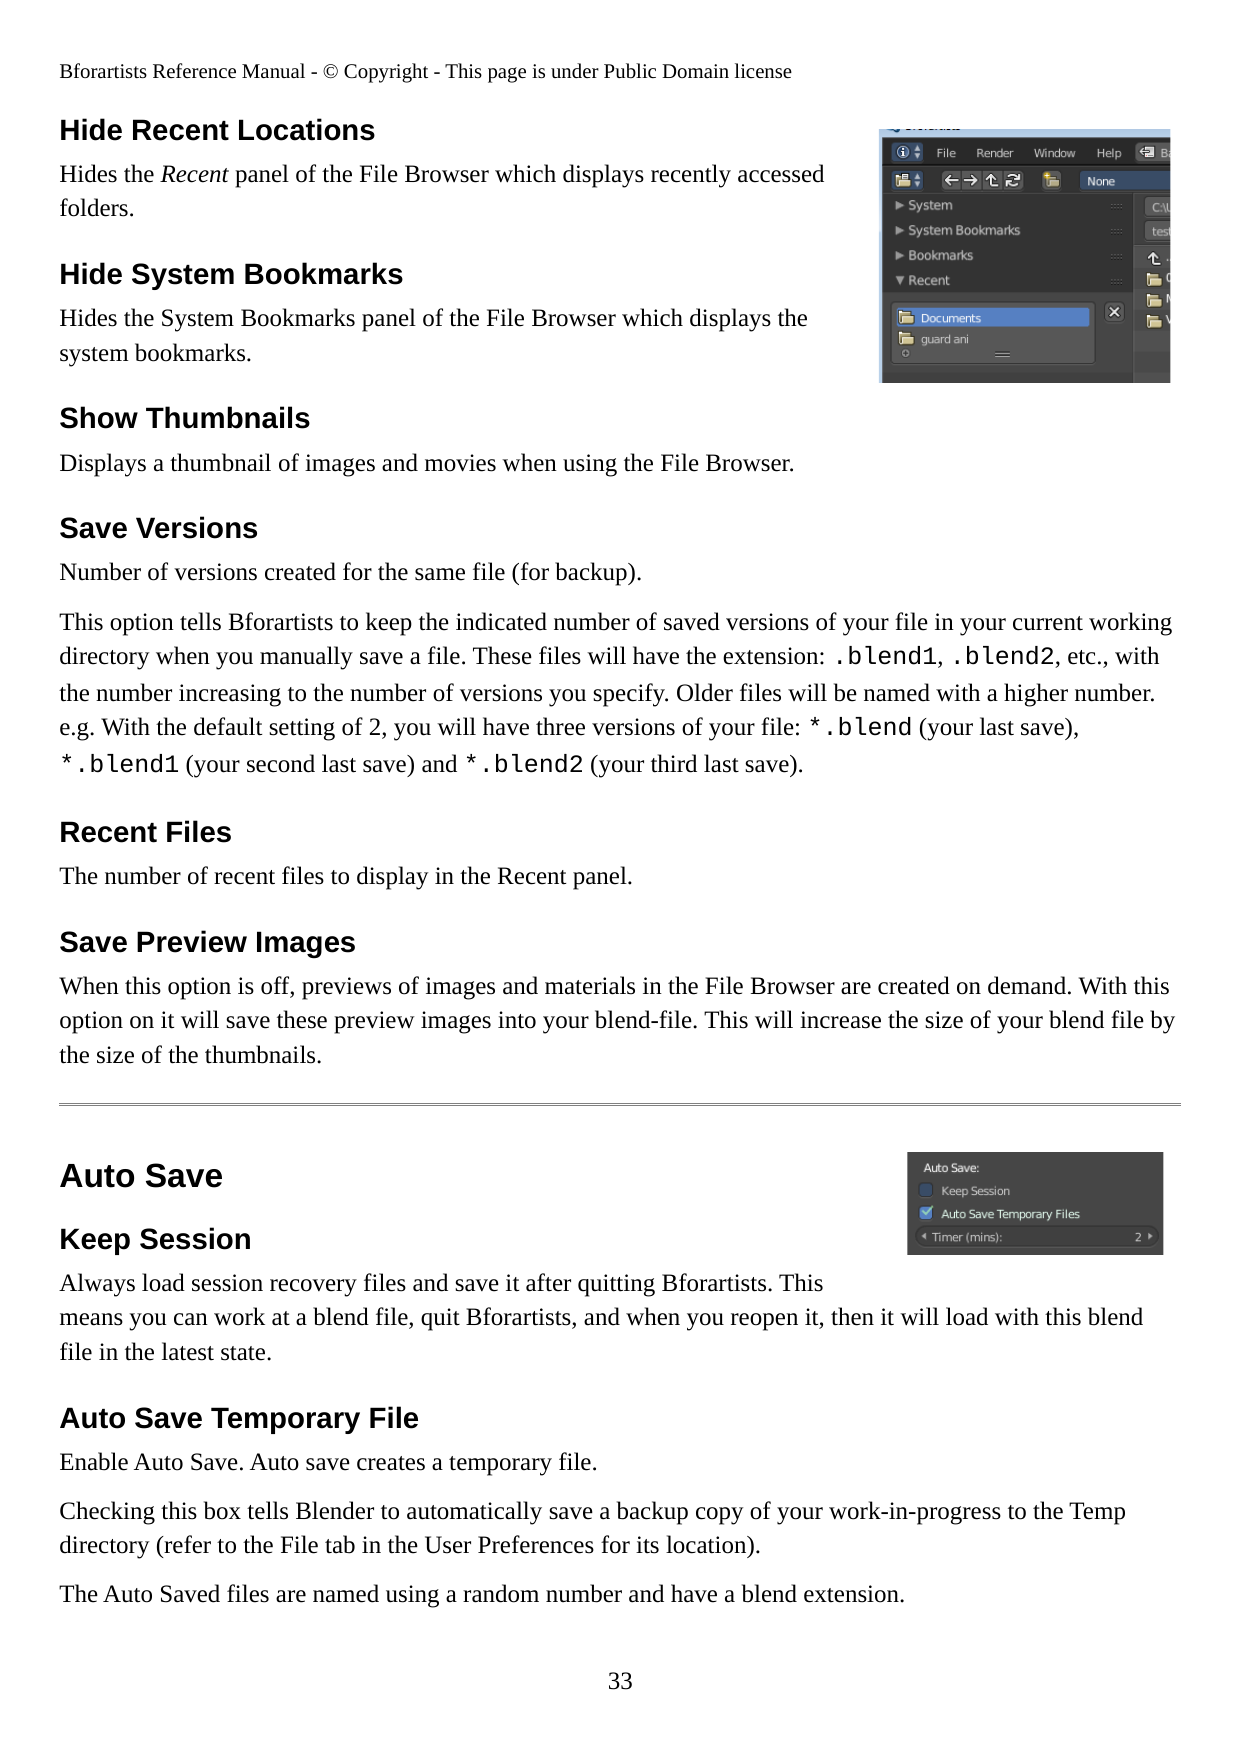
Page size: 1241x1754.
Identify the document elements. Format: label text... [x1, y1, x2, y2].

text The Auto Saved files are named using a random number and have a blend extension. [59, 1579, 1181, 1608]
subtitle Auto Save Temporary File [59, 1401, 1181, 1434]
text Hides the Recent panel of the File Browser which displays recently accessed folders. [59, 159, 878, 222]
subtitle Save Versions [59, 511, 1181, 545]
subtitle Hide Recent Locations [59, 113, 1181, 146]
text Always load session recovery files and save it after quitting Bforartists. This means you can work at a blend file, quit Bforartists, and when you reopen it, then it will load with this blend file in the latest state. [59, 1268, 1181, 1366]
subtitle Show Thumbnails [59, 401, 1181, 435]
picture [878, 129, 1171, 383]
picture [907, 1152, 1164, 1255]
subtitle Save Preview Images [59, 925, 1181, 958]
text Hides the System Bookmarks panel of the File Browser which displays the system bookmarks. [59, 303, 878, 366]
subtitle Recent Files [59, 815, 1181, 848]
text Number of versions created for the same file (for backup). [59, 557, 1181, 586]
text Displays a thumbnail of images and movies when using the File Browser. [59, 448, 1181, 476]
subtitle Keep Session [59, 1222, 907, 1255]
text The number of recent files to display in the Recent panel. [59, 861, 1181, 890]
subtitle Hide System Bookmarks [59, 257, 878, 291]
subtitle [1164, 1222, 1181, 1255]
text Enable Auto Save. Auto save creates a temporary file. [59, 1447, 1181, 1476]
subtitle [1164, 1156, 1181, 1194]
text This option tells Bforartists to keep the indicated number of saved versions of your file in your current working directory when you manually save a file. These files will have the extension: .blend1, .blend2, etc., with the number increasing to the number of versions you specify. Older files will be named with a higher number. e.g. With the default setting of 2, you will have three versions of your file: *.blend (your last save), *.blend1 (your second last save) and *.blend2 (your third last save). [59, 607, 1181, 779]
text When this option is off, previews of images and materials in the File Browser are created on demand. With this option on it will save these preview images into your blend-file. This will increase the size of your blend file by the size of the thumbnails. [59, 971, 1181, 1069]
subtitle Auto Save [59, 1156, 907, 1194]
text Checking this box tells Blender to automatically save a backup copy of your work-in-progress to the Temp directory (refer to the File tab in the User Preferences for its location). [59, 1496, 1181, 1559]
